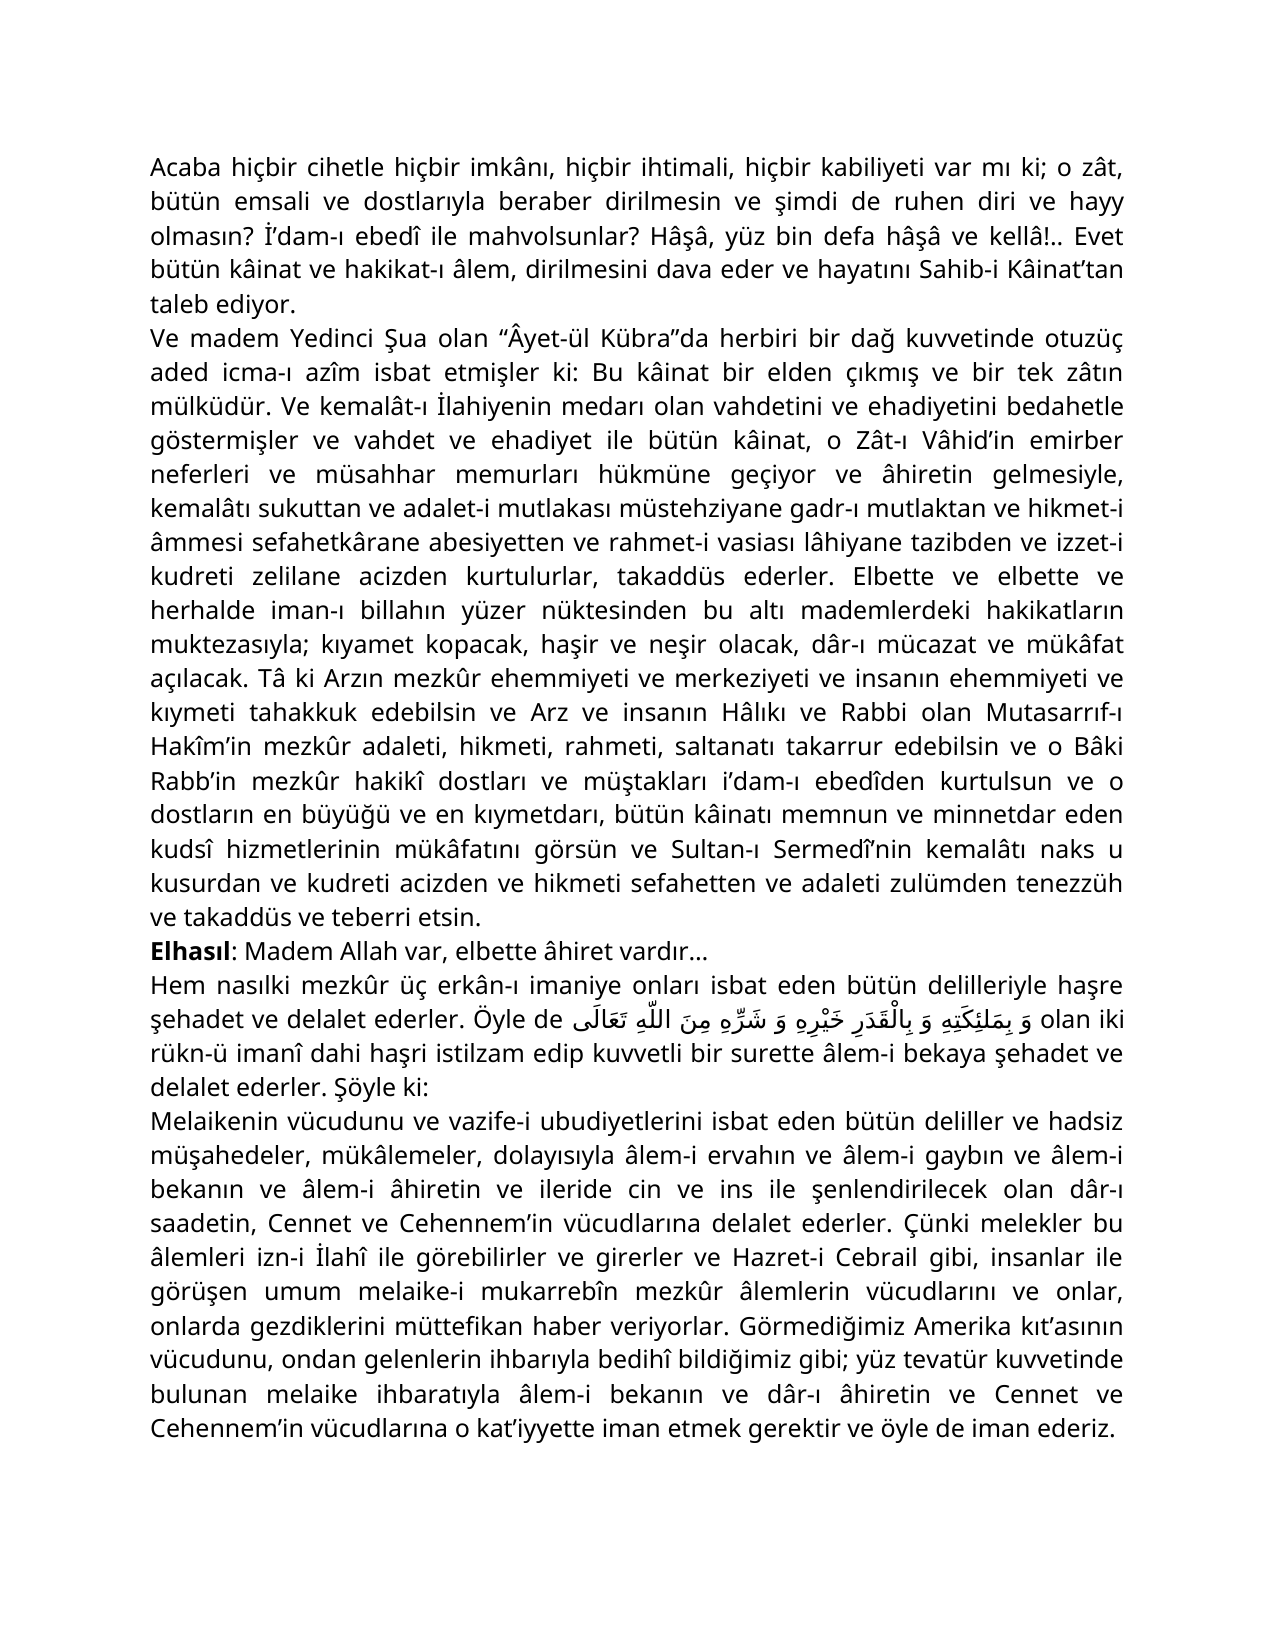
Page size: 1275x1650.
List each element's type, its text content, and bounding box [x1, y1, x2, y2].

text Ve madem Yedinci Şua olan “Âyet-ül Kübra”da herbiri bir dağ kuvvetinde otuzüç aded icma-ı azîm isbat etmişler ki: Bu kâinat bir elden çıkmış ve bir tek zâtın mülküdür. Ve kemalât-ı İlahiyenin medarı olan vahdetini ve ehadiyetini bedahetle göstermişler ve vahdet ve ehadiyet ile bütün kâinat, o Zât-ı Vâhid’in emirber neferleri ve müsahhar memurları hükmüne geçiyor ve âhiretin gelmesiyle, kemalâtı sukuttan ve adalet-i mutlakası müstehziyane gadr-ı mutlaktan ve hikmet-i âmmesi sefahetkârane abesiyetten ve rahmet-i vasiası lâhiyane tazibden ve izzet-i kudreti zelilane acizden kurtulurlar, takaddüs ederler. Elbette ve elbette ve herhalde iman-ı billahın yüzer nüktesinden bu altı mademlerdeki hakikatların muktezasıyla; kıyamet kopacak, haşir ve neşir olacak, dâr-ı mücazat ve mükâfat açılacak. Tâ ki Arzın mezkûr ehemmiyeti ve merkeziyeti ve insanın ehemmiyeti ve kıymeti tahakkuk edebilsin ve Arz ve insanın Hâlıkı ve Rabbi olan Mutasarrıf-ı Hakîm’in mezkûr adaleti, hikmeti, rahmeti, saltanatı takarrur edebilsin ve o Bâki Rabb’in mezkûr hakikî dostları ve müştakları i’dam-ı ebedîden kurtulsun ve o dostların en büyüğü ve en kıymetdarı, bütün kâinatı memnun ve minnetdar eden kudsî hizmetlerinin mükâfatını görsün ve Sultan-ı Sermedî’nin kemalâtı naks u kusurdan ve kudreti acizden ve hikmeti sefahetten ve adaleti zulümden tenezzüh ve takaddüs ve teberri etsin. [150, 320, 1125, 933]
text Melaikenin vücudunu ve vazife-i ubudiyetlerini isbat eden bütün deliller ve hadsiz müşahedeler, mükâlemeler, dolayısıyla âlem-i ervahın ve âlem-i gaybın ve âlem-i bekanın ve âlem-i âhiretin ve ileride cin ve ins ile şenlendirilecek olan dâr-ı saadetin, Cennet ve Cehennem’in vücudlarına delalet ederler. Çünki melekler bu âlemleri izn-i İlahî ile görebilirler ve girerler ve Hazret-i Cebrail gibi, insanlar ile görüşen umum melaike-i mukarrebîn mezkûr âlemlerin vücudlarını ve onlar, onlarda gezdiklerini müttefikan haber veriyorlar. Görmediğimiz Amerika kıt’asının vücudunu, ondan gelenlerin ihbarıyla bedihî bildiğimiz gibi; yüz tevatür kuvvetinde bulunan melaike ihbaratıyla âlem-i bekanın ve dâr-ı âhiretin ve Cennet ve Cehennem’in vücudlarına o kat’iyyette iman etmek gerektir ve öyle de iman ederiz. [150, 1104, 1125, 1444]
text Hem nasılki mezkûr üç erkân-ı imaniye onları isbat eden bütün delilleriyle haşre şehadet ve delalet ederler. Öyle de وَ بِمَلئِكَتِهِ وَ بِالْقَدَرِ خَيْرِهِ وَ شَرِّهِ مِنَ اللّهِ تَعَالَى olan iki rükn-ü imanî dahi haşri istilzam edip kuvvetli bir surette âlem-i bekaya şehadet ve delalet ederler. Şöyle ki: [150, 967, 1125, 1104]
text Acaba hiçbir cihetle hiçbir imkânı, hiçbir ihtimali, hiçbir kabiliyeti var mı ki; o zât, bütün emsali ve dostlarıyla beraber dirilmesin ve şimdi de ruhen diri ve hayy olmasın? İ’dam-ı ebedî ile mahvolsunlar? Hâşâ, yüz bin defa hâşâ ve kellâ!.. Evet bütün kâinat ve hakikat-ı âlem, dirilmesini dava eder ve hayatını Sahib-i Kâinat’tan taleb ediyor. [150, 150, 1125, 320]
text Elhasıl: Madem Allah var, elbette âhiret vardır… [150, 933, 1125, 967]
